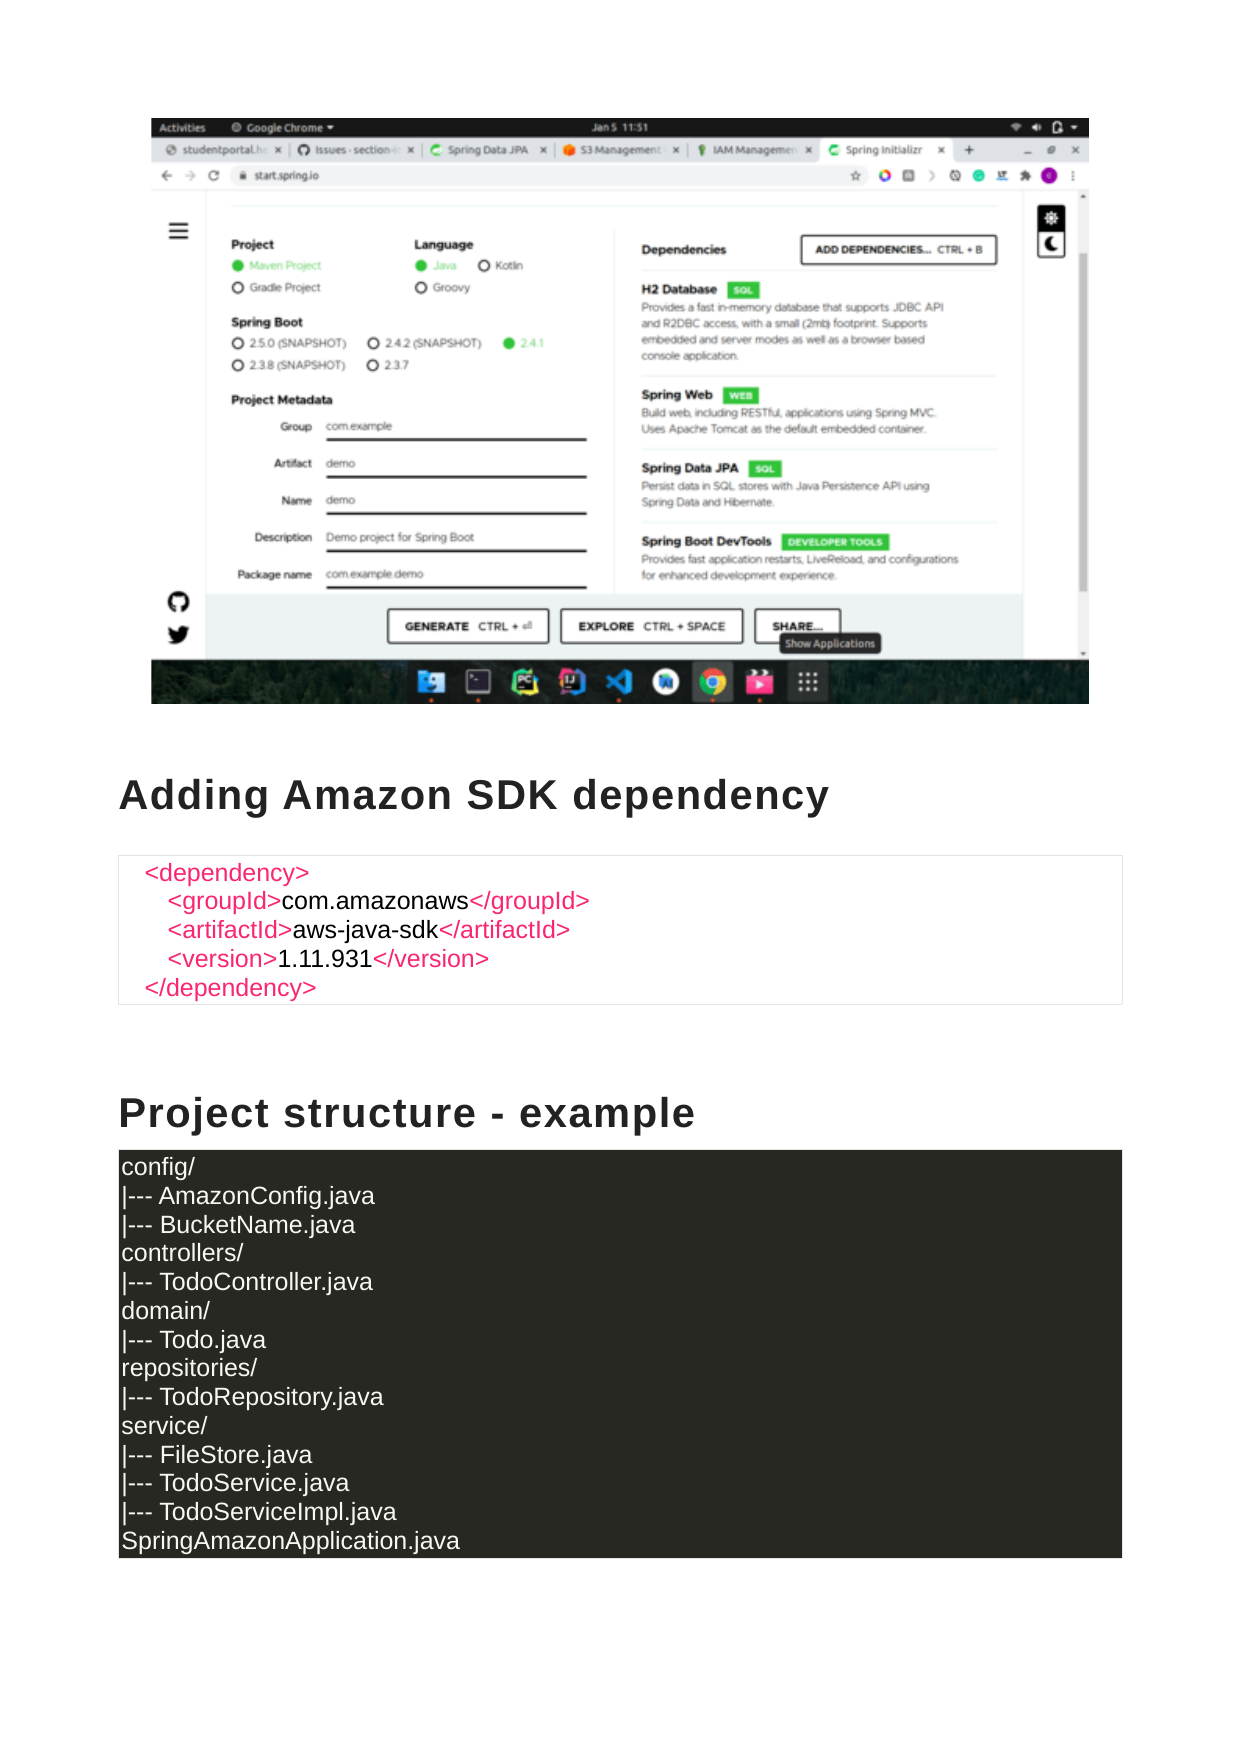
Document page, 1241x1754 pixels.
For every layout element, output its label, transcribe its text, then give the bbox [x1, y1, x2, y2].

text domain/ [119, 1293, 1122, 1322]
subtitle Adding Amazon SDK dependency [118, 771, 1122, 818]
text <artifactId>aws-java-sdk</artifactId> [119, 912, 1122, 941]
text SpringAmazonApplication.java [119, 1523, 1122, 1558]
text |--- TodoService.java [119, 1465, 1122, 1494]
text </dependency> [119, 969, 1122, 1004]
text <dependency> [119, 856, 1122, 883]
text |--- TodoServiceImpl.java [119, 1494, 1122, 1523]
text |--- TodoRepository.java [119, 1379, 1122, 1408]
text |--- AmazonConfig.java [119, 1178, 1122, 1207]
subtitle Project structure - example [118, 1089, 1122, 1137]
text repositories/ [119, 1350, 1122, 1379]
text |--- BucketName.java [119, 1207, 1122, 1235]
text <version>1.11.931</version> [119, 941, 1122, 969]
text |--- FileStore.java [119, 1437, 1122, 1465]
text config/ [119, 1150, 1122, 1178]
text <groupId>com.amazonaws</groupId> [119, 883, 1122, 912]
text controllers/ [119, 1235, 1122, 1264]
text |--- TodoController.java [119, 1264, 1122, 1293]
text service/ [119, 1408, 1122, 1437]
picture [151, 118, 1089, 704]
text |--- Todo.java [119, 1322, 1122, 1350]
